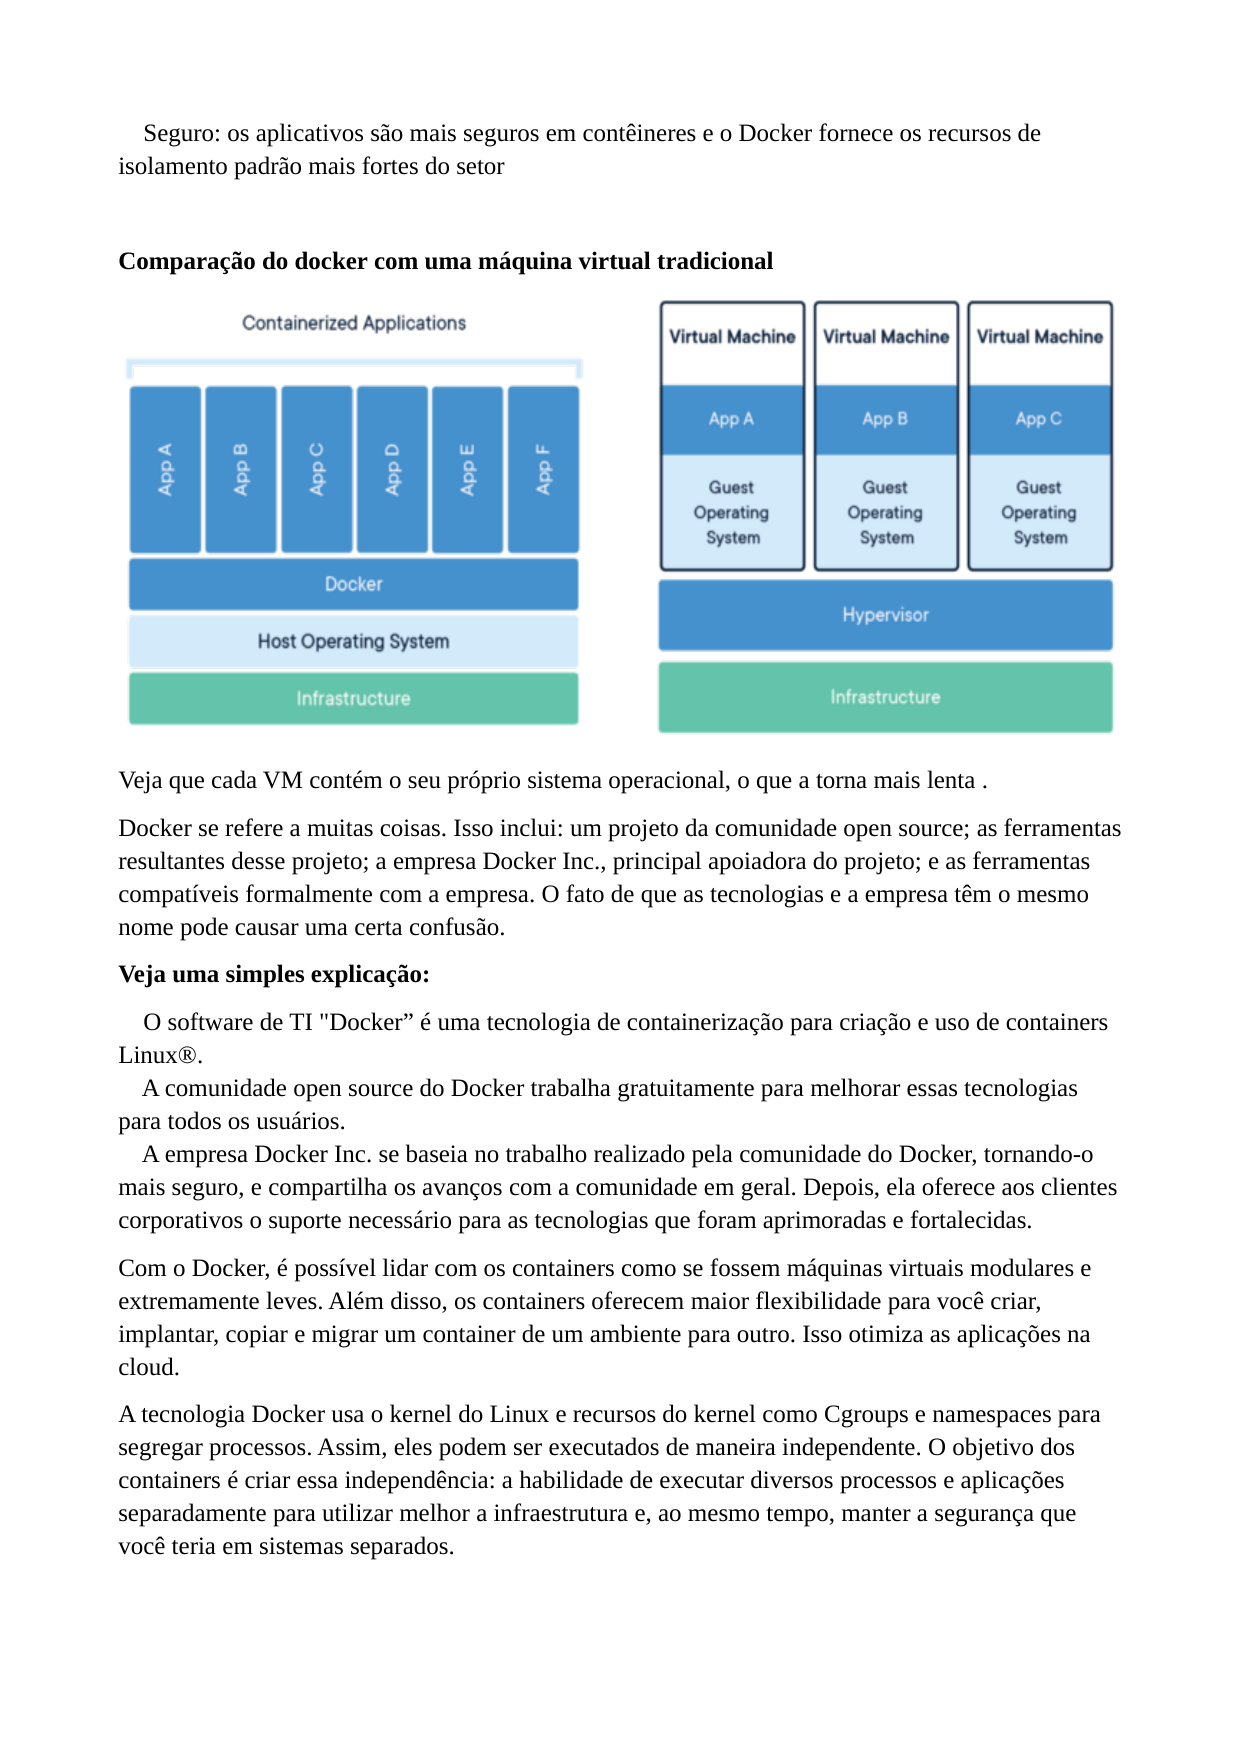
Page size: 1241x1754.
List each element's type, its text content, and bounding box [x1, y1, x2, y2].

text Com o Docker, é possível lidar com os containers como se fossem máquinas virtuais modulares e extremamente leves. Além disso, os containers oferecem maior flexibilidade para você criar, implantar, copiar e migrar um container de um ambiente para outro. Isso otimiza as aplicações na cloud. [118, 1253, 1122, 1381]
text Veja que cada VM contém o seu próprio sistema operacional, o que a torna mais lenta . [118, 765, 1122, 794]
text Seguro: os aplicativos são mais seguros em contêineres e o Docker fornece os recursos de isolamento padrão mais fortes do setor [118, 118, 1122, 180]
text A tecnologia Docker usa o kernel do Linux e recursos do kernel como Cgroups e namespaces para segregar processos. Assim, eles podem ser executados de maneira independente. O objetivo dos containers é criar essa independência: a habilidade de executar diversos processos e aplicações separadamente para utilizar melhor a infraestrutura e, ao mesmo tempo, manter a segurança que você teria em sistemas separados. [118, 1399, 1122, 1560]
text Docker se refere a muitas coisas. Isso inclui: um projeto da comunidade open source; as ferramentas resultantes desse projeto; a empresa Docker Inc., principal apoiadora do projeto; e as ferramentas compatíveis formalmente com a empresa. O fato de que as tecnologias e a empresa têm o mesmo nome pode causar uma certa confusão. [118, 813, 1122, 941]
picture [118, 293, 1123, 741]
text Veja uma simples explicação: [118, 959, 1122, 988]
text O software de TI "Docker” é uma tecnologia de containerização para criação e uso de containers Linux®. A comunidade open source do Docker trabalha gratuitamente para melhorar essas tecnologias para todos os usuários. A empresa Docker Inc. se baseia no trabalho realizado pela comunidade do Docker, tornando-o mais seguro, e compartilha os avanços com a comunidade em geral. Depois, ela oferece aos clientes corporativos o suporte necessário para as tecnologias que foram aprimoradas e fortalecidas. [118, 1007, 1122, 1234]
text Comparação do docker com uma máquina virtual tradicional [118, 246, 1122, 275]
